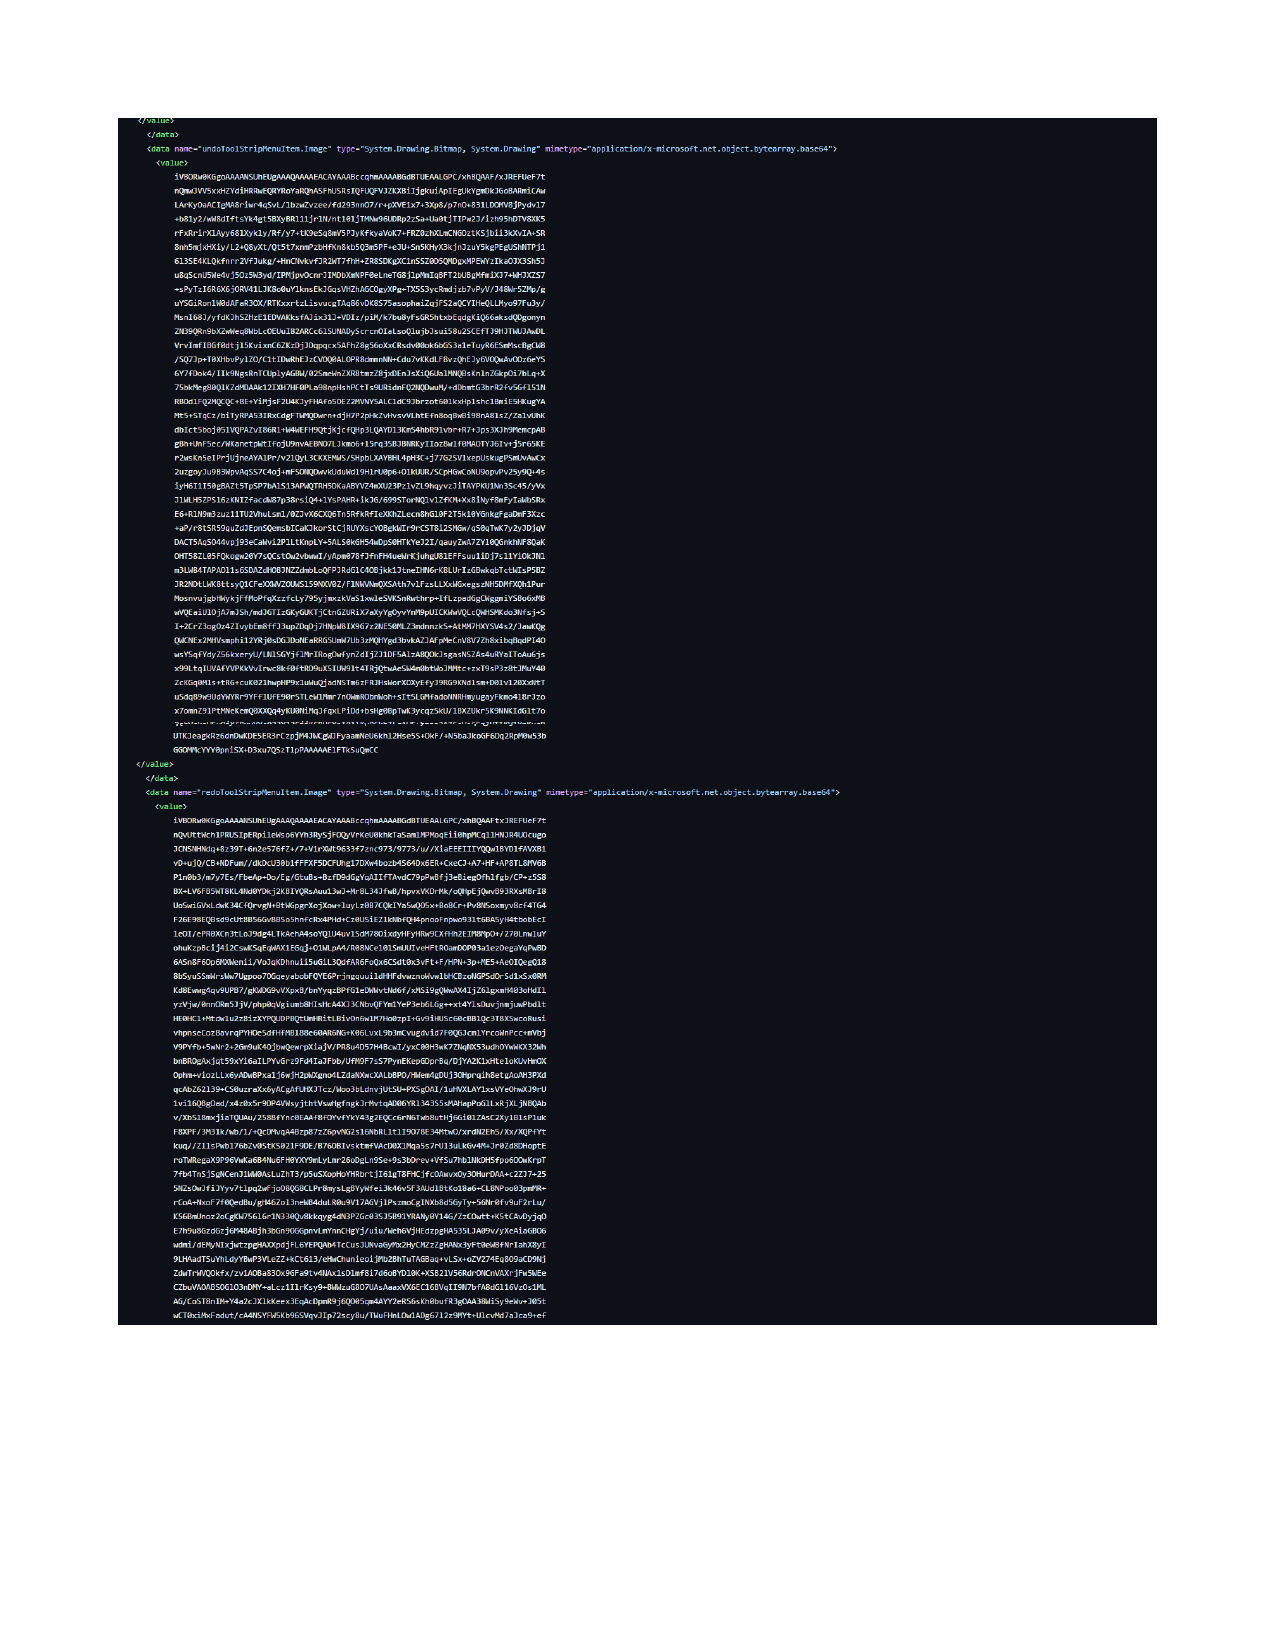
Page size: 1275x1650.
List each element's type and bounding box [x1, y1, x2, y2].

picture [118, 118, 1157, 1325]
